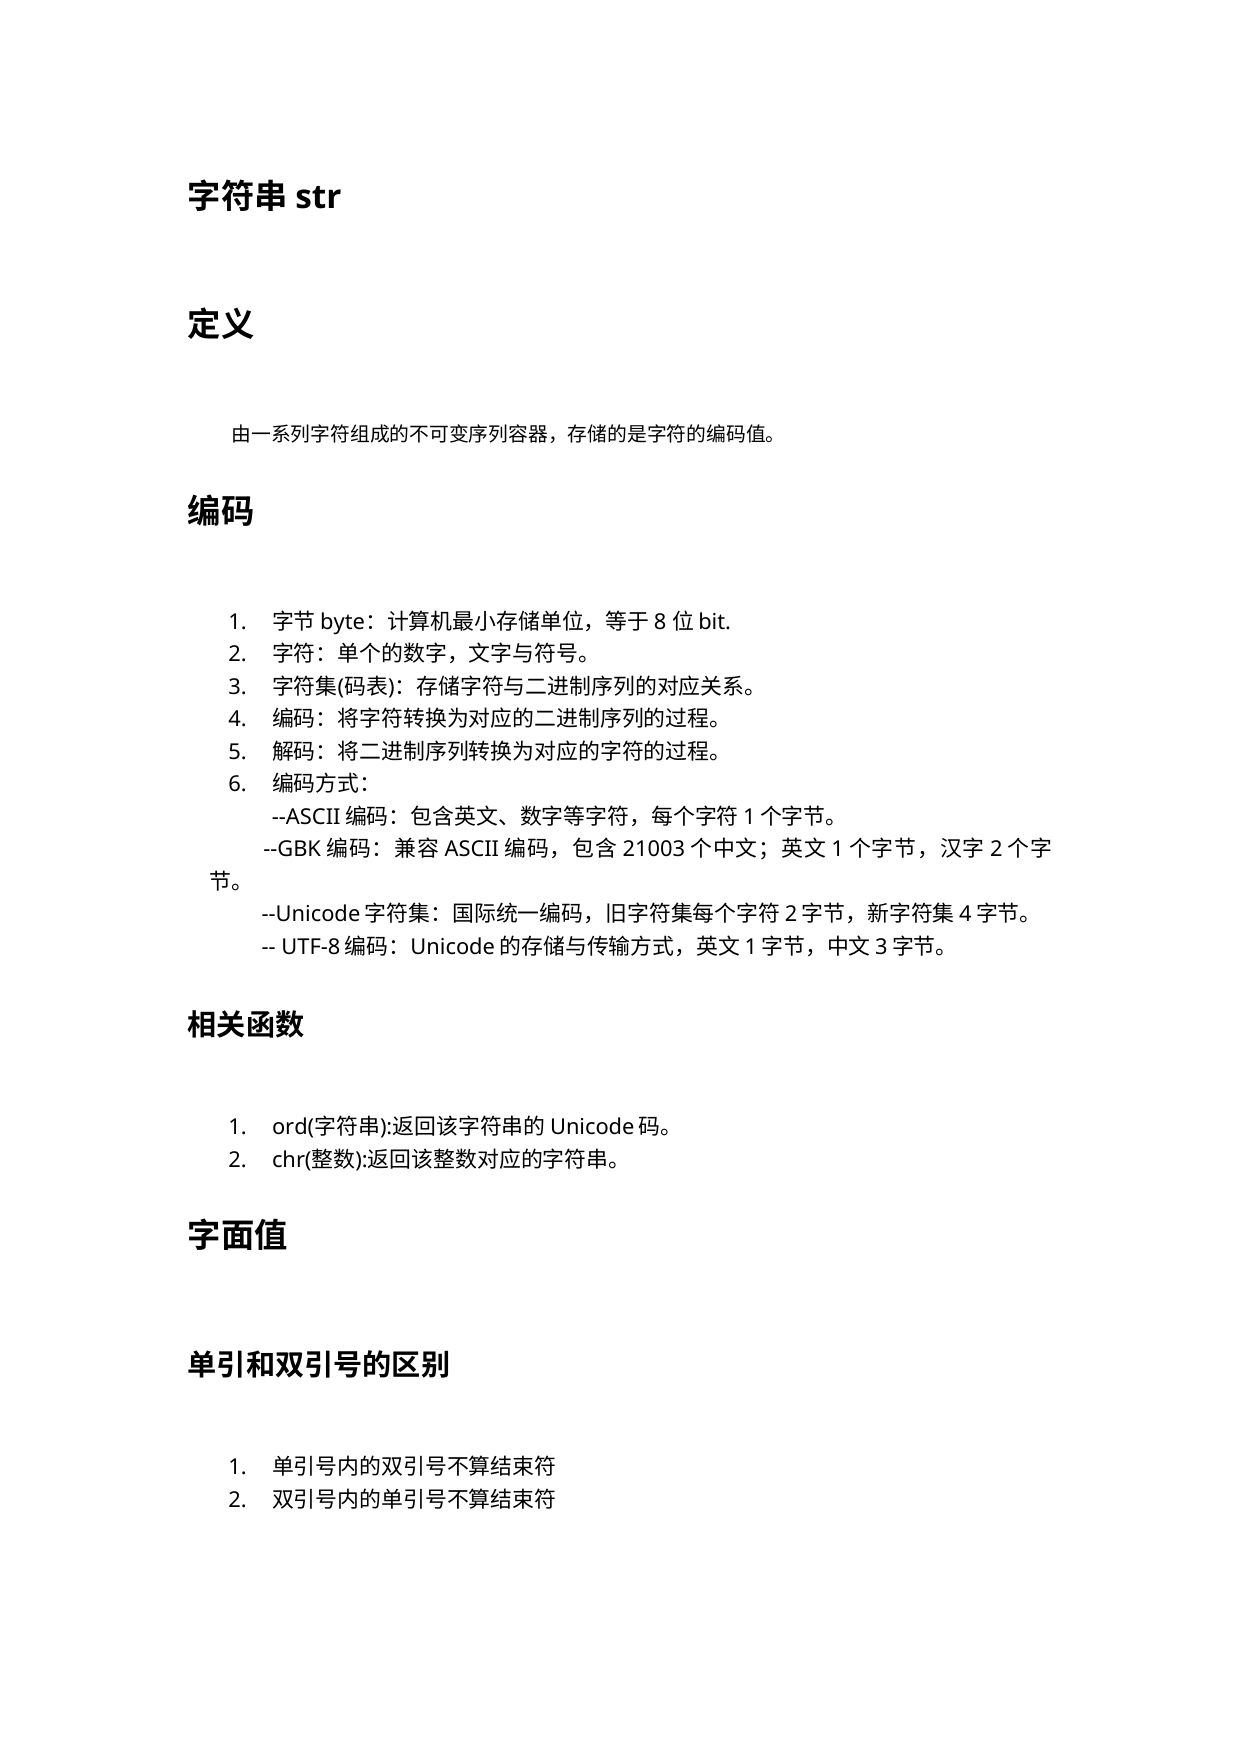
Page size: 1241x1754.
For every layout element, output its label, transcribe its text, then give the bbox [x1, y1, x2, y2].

subtitle 字面值 [187, 1201, 1053, 1266]
subtitle 单引和双引号的区别 [187, 1330, 1053, 1395]
text --Unicode字符集：国际统一编码，旧字符集每个字符2字节，新字符集4字节。 [209, 896, 1053, 928]
text -- UTF-8编码：Unicode的存储与传输方式，英文1字节，中文3字节。 [209, 928, 1053, 961]
text 由一系列字符组成的不可变序列容器，存储的是字符的编码值。 [231, 417, 1053, 449]
list 字符集(码表)：存储字符与二进制序列的对应关系。 [228, 668, 1053, 701]
list chr(整数):返回该整数对应的字符串。 [228, 1141, 1053, 1174]
subtitle 字符串 str [187, 162, 1053, 227]
list 字节byte：计算机最小存储单位，等于8 位bit. [228, 603, 1053, 636]
subtitle 编码 [187, 476, 1053, 541]
list 字符：单个的数字，文字与符号。 [228, 636, 1053, 668]
list 单引号内的双引号不算结束符 [228, 1449, 1053, 1482]
list 编码：将字符转换为对应的二进制序列的过程。 [228, 701, 1053, 733]
text --GBK编码：兼容ASCII编码，包含21003个中文；英文1个字节，汉字2个字节。 [209, 831, 1053, 896]
text --ASCII编码：包含英文、数字等字符，每个字符1个字节。 [272, 798, 1053, 831]
list 编码方式： [228, 766, 1053, 798]
list 解码：将二进制序列转换为对应的字符的过程。 [228, 733, 1053, 766]
list 双引号内的单引号不算结束符 [228, 1482, 1053, 1514]
subtitle 相关函数 [187, 990, 1053, 1055]
list ord(字符串):返回该字符串的Unicode码。 [228, 1109, 1053, 1141]
subtitle 定义 [187, 289, 1053, 354]
